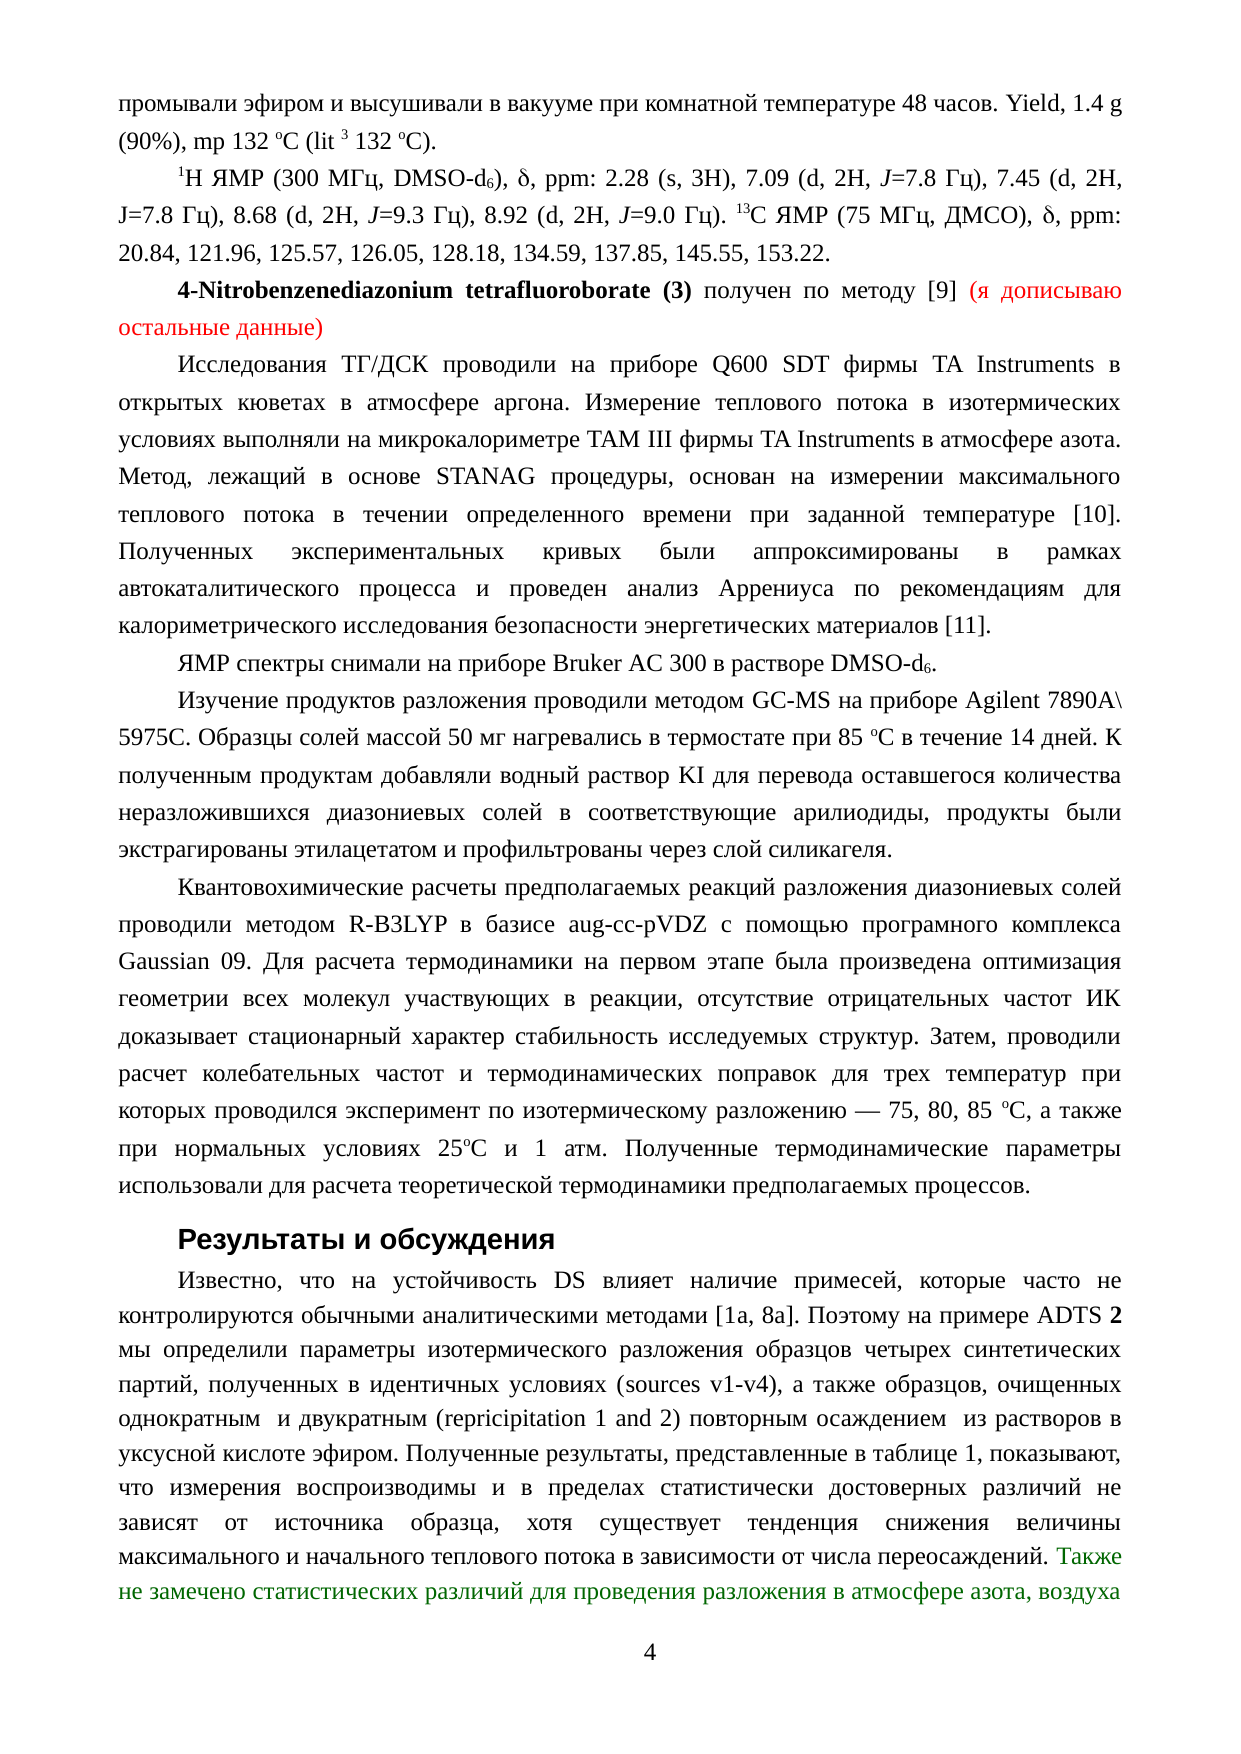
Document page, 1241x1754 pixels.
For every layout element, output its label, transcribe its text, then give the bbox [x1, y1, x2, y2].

text Известно, что на устойчивость DS влияет наличие примесей, которые часто не контролируются обычными аналитическими методами [1a, 8a]. Поэтому на примере ADTS 2 мы определили параметры изотермического разложения образцов четырех синтетических партий, полученных в идентичных условиях (sources v1-v4), а также образцов, очищенных однократным и двукратным (repricipitation 1 and 2) повторным осаждением из растворов в уксусной кислоте эфиром. Полученные результаты, представленные в таблице 1, показывают, что измерения воспроизводимы и в пределах статистически достоверных различий не зависят от источника образца, хотя существует тенденция снижения величины максимального и начального теплового потока в зависимости от числа переосаждений. Также не замечено статистических различий для проведения разложения в атмосфере азота, воздуха [118, 1266, 1122, 1605]
text Квантовохимические расчеты предполагаемых реакций разложения диазониевых солей проводили методом R-B3LYP в базисе aug-cc-pVDZ с помощью програмного комплекса Gaussian 09. Для расчета термодинамики на первом этапе была произведена оптимизация геометрии всех молекул участвующих в реакции, отсутствие отрицательных частот ИК доказывает стационарный характер стабильность исследуемых структур. Затем, проводили расчет колебательных частот и термодинамических поправок для трех температур при которых проводился эксперимент по изотермическому разложению — 75, 80, 85 оС, а также при нормальных условиях 25оС и 1 атм. Полученные термодинамические параметры использовали для расчета теоретической термодинамики предполагаемых процессов. [118, 872, 1122, 1199]
text 4-Nitrobenzenediazonium tetrafluoroborate (3) получен по методу [9] (я дописываю остальные данные) [118, 275, 1122, 341]
text ЯМР спектры снимали на приборе Bruker AC 300 в растворе DMSO-d6. [118, 648, 1122, 677]
text Изучение продуктов разложения проводили методом GC-MS на приборе Agilent 7890A\5975C. Образцы солей массой 50 мг нагревались в термостате при 85 оС в течение 14 дней. К полученным продуктам добавляли водный раствор KI для перевода оставшегося количества неразложившихся диазониевых солей в соответствующие арилиодиды, продукты были экстрагированы этилацетатом и профильтрованы через слой силикагеля. [118, 685, 1122, 863]
text 1H ЯМР (300 МГц, DMSO-d6), , ppm: 2.28 (s, 3H), 7.09 (d, 2H, J=7.8 Гц), 7.45 (d, 2H, J=7.8 Гц), 8.68 (d, 2H, J=9.3 Гц), 8.92 (d, 2H, J=9.0 Гц). 13C ЯМР (75 МГц, ДМСО), , ppm: 20.84, 121.96, 125.57, 126.05, 128.18, 134.59, 137.85, 145.55, 153.22. [118, 163, 1122, 266]
subtitle Результаты и обсуждения [118, 1222, 1122, 1256]
text промывали эфиром и высушивали в вакууме при комнатной температуре 48 часов. Yield, 1.4 g (90%), mp 132 oC (lit 3 132 oC). [118, 88, 1122, 154]
text Исследования ТГ/ДСК проводили на приборе Q600 SDT фирмы TA Instruments в открытых кюветах в атмосфере аргона. Измерение теплового потока в изотермических условиях выполняли на микрокалориметре TAM III фирмы TA Instruments в атмосфере азота. Метод, лежащий в основе STANAG процедуры, основан на измерении максимального теплового потока в течении определенного времени при заданной температуре [10]. Полученных экспериментальных кривых были аппроксимированы в рамках автокаталитического процесса и проведен анализ Аррениуса по рекомендациям для калориметрического исследования безопасности энергетических материалов [11]. [118, 349, 1122, 639]
